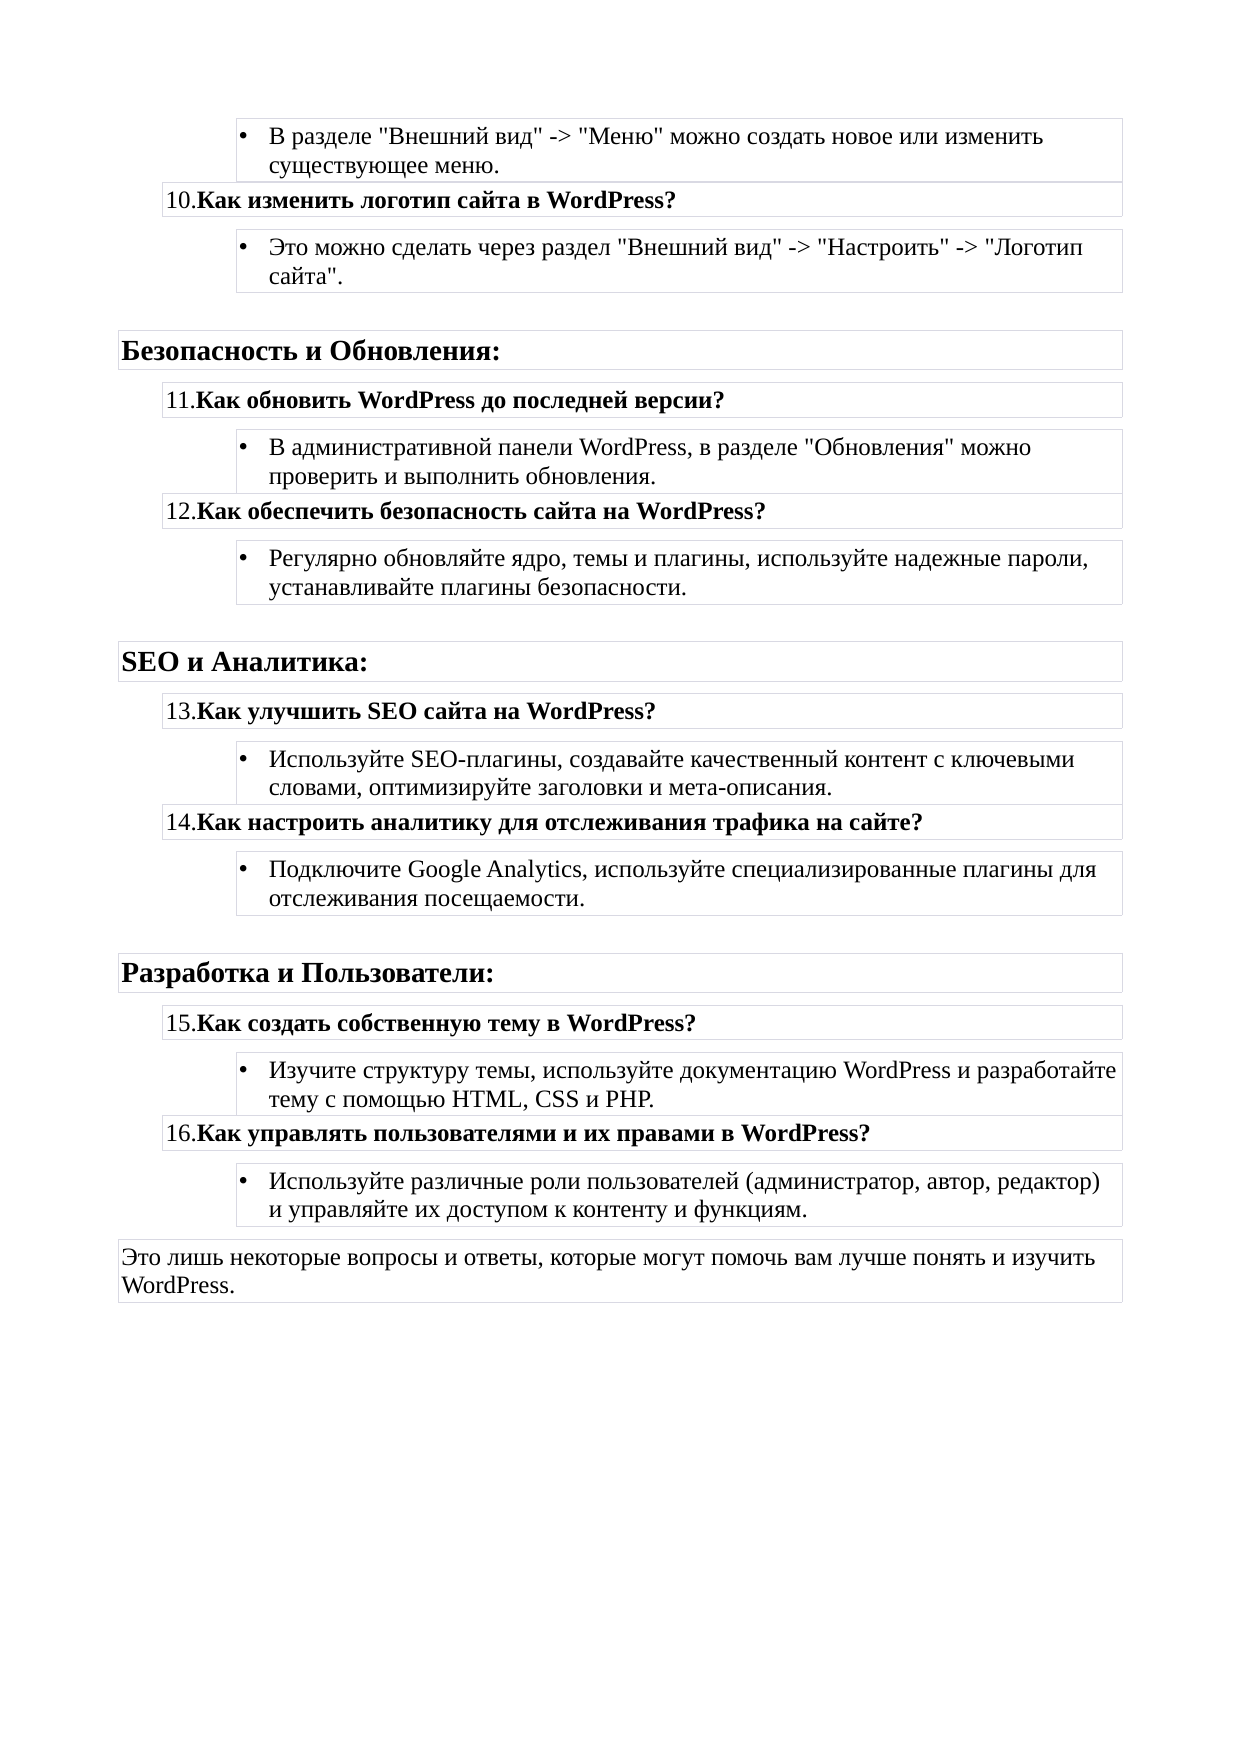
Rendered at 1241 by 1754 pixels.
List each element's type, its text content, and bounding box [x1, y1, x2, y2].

list Используйте SEO-плагины, создавайте качественный контент с ключевыми словами, оптимизируйте заголовки и мета-описания. [237, 742, 1122, 804]
list В разделе "Внешний вид" -> "Меню" можно создать новое или изменить существующее меню. [237, 119, 1122, 181]
list Регулярно обновляйте ядро, темы и плагины, используйте надежные пароли, устанавливайте плагины безопасности. [237, 541, 1122, 604]
list В административной панели WordPress, в разделе "Обновления" можно проверить и выполнить обновления. [237, 430, 1122, 493]
list Как изменить логотип сайта в WordPress? [163, 183, 1122, 216]
list Это можно сделать через раздел "Внешний вид" -> "Настроить" -> "Логотип сайта". [237, 230, 1122, 292]
list Как обеспечить безопасность сайта на WordPress? [163, 494, 1122, 528]
list Как улучшить SEO сайта на WordPress? [163, 694, 1122, 728]
text Это лишь некоторые вопросы и ответы, которые могут помочь вам лучше понять и изучить WordPress. [119, 1240, 1122, 1302]
list Как создать собственную тему в WordPress? [163, 1006, 1122, 1039]
list Как обновить WordPress до последней версии? [163, 383, 1122, 417]
list Как управлять пользователями и их правами в WordPress? [163, 1116, 1122, 1150]
subtitle Безопасность и Обновления: [119, 331, 1122, 369]
subtitle Разработка и Пользователи: [119, 954, 1122, 992]
list Подключите Google Analytics, используйте специализированные плагины для отслеживания посещаемости. [237, 852, 1122, 915]
list Изучите структуру темы, используйте документацию WordPress и разработайте тему с помощью HTML, CSS и PHP. [237, 1053, 1122, 1115]
list Используйте различные роли пользователей (администратор, автор, редактор) и управляйте их доступом к контенту и функциям. [237, 1164, 1122, 1226]
list Как настроить аналитику для отслеживания трафика на сайте? [163, 805, 1122, 839]
subtitle SEO и Аналитика: [119, 642, 1122, 681]
